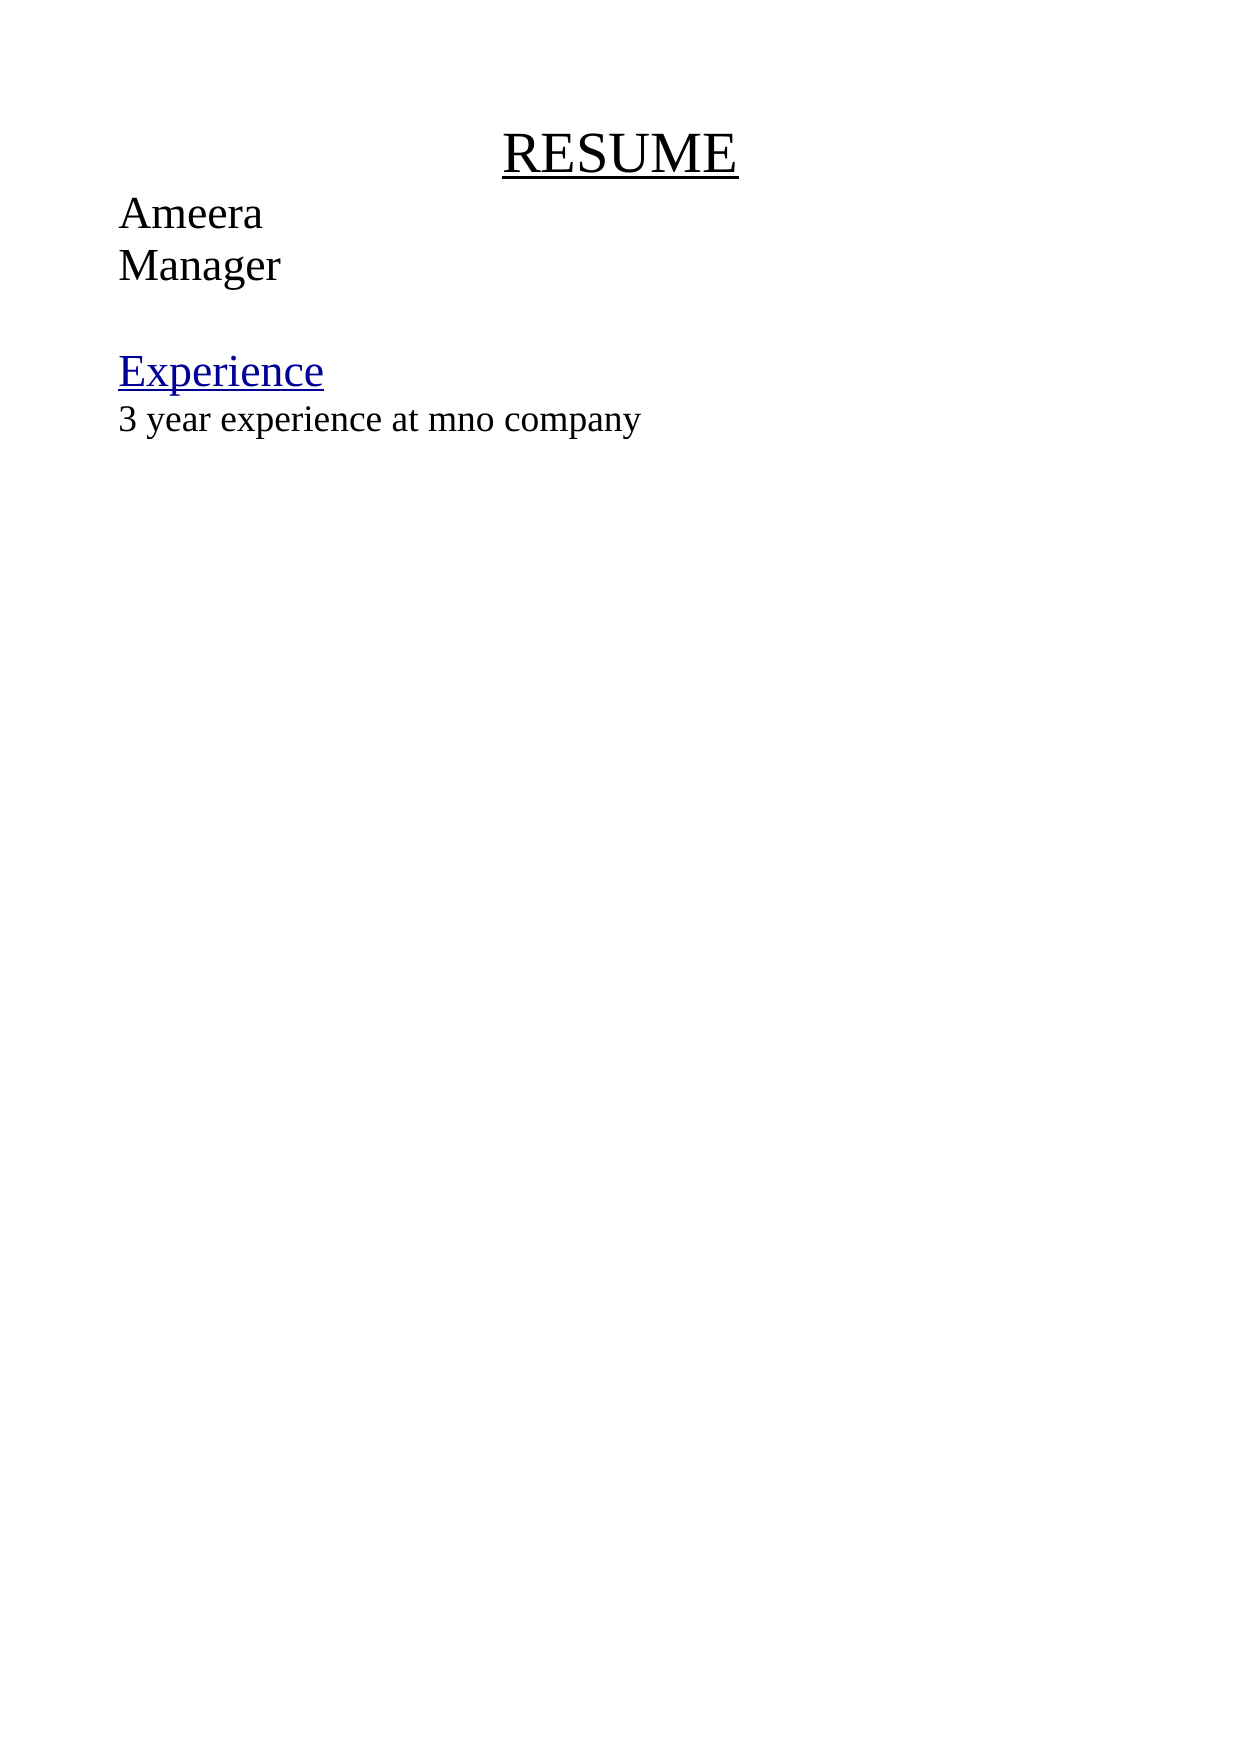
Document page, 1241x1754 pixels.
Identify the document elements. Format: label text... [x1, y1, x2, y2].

text RESUME [118, 118, 1122, 185]
text Manager [118, 238, 1122, 291]
text Ameera [118, 185, 1122, 238]
text 3 year experience at mno company [118, 396, 1122, 439]
text Experience [118, 343, 1122, 396]
